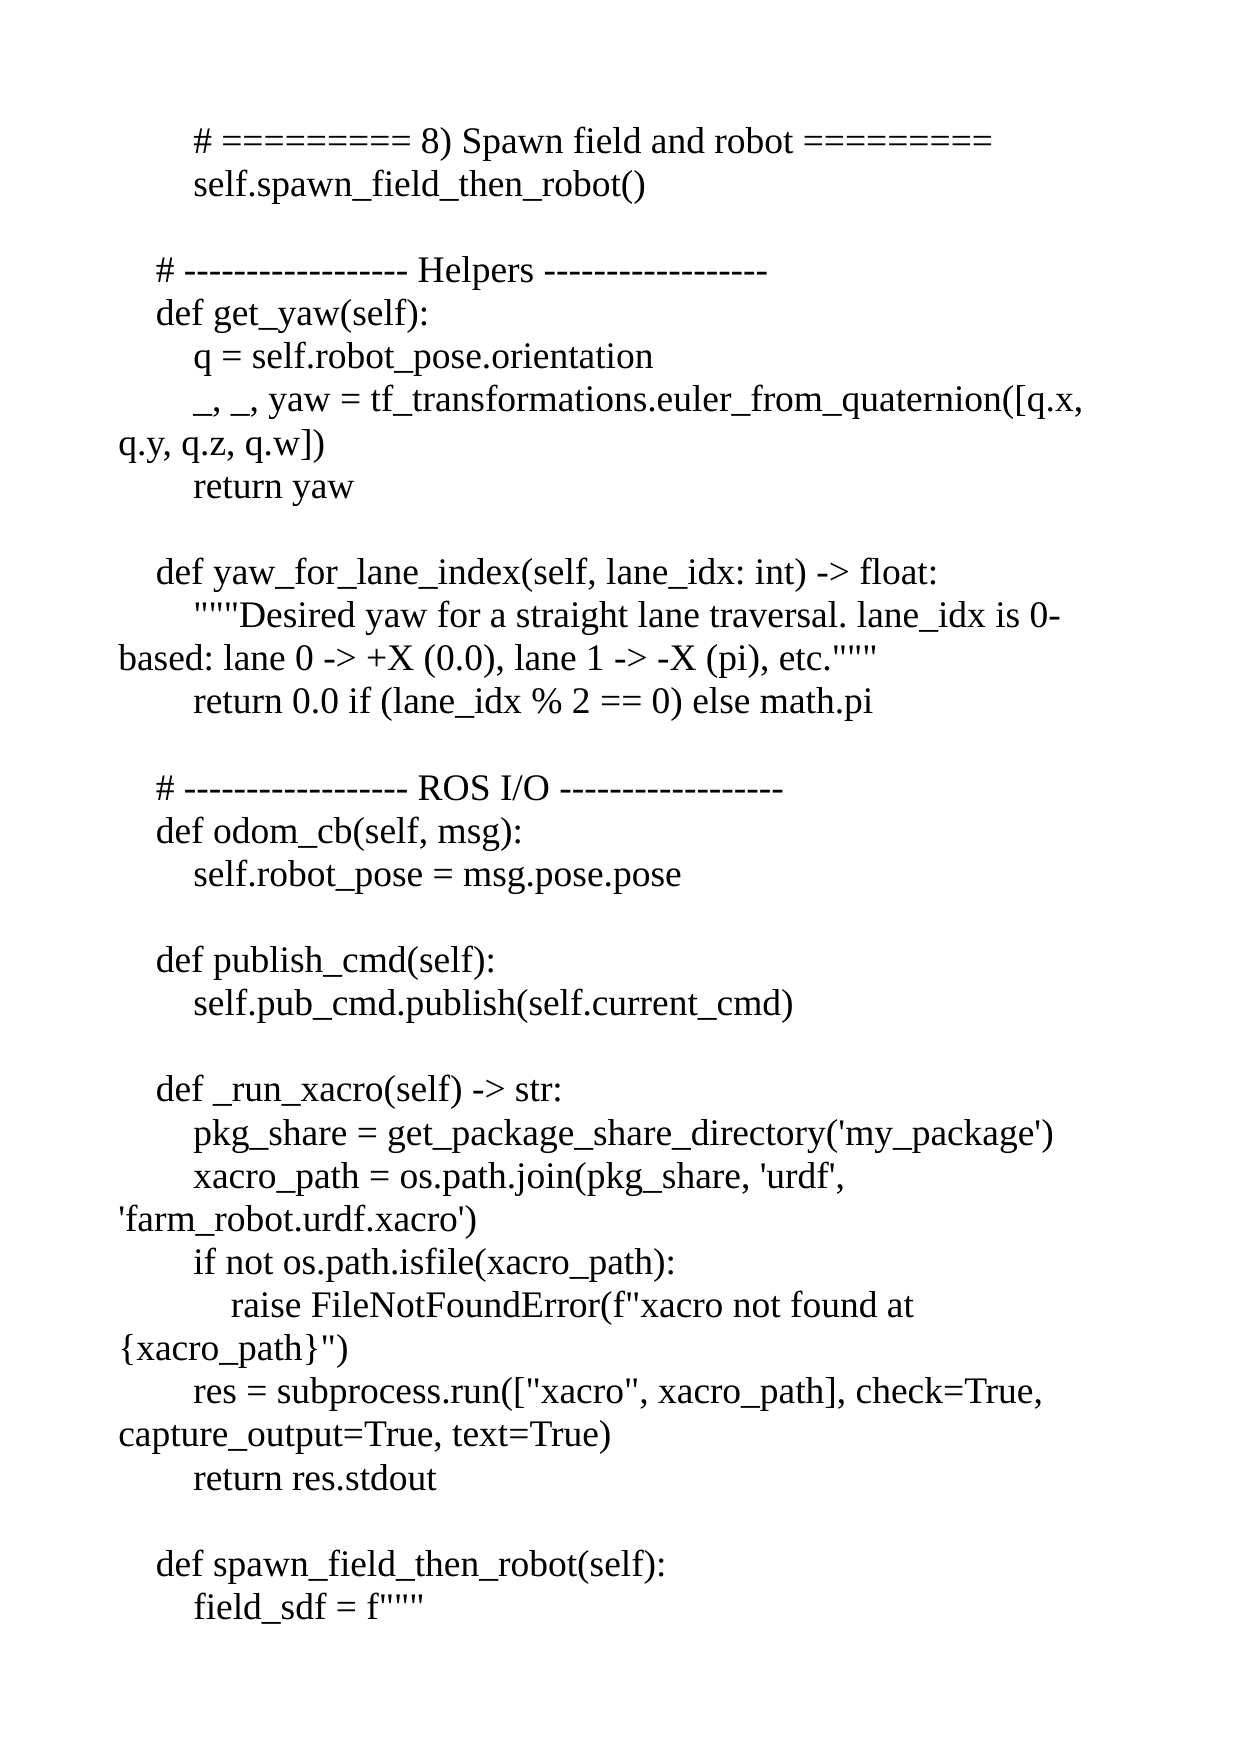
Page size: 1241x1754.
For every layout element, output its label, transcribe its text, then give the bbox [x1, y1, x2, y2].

text def get_yaw(self): [118, 291, 1122, 334]
text """Desired yaw for a straight lane traversal. lane_idx is 0-based: lane 0 -> +X (0.0), lane 1 -> -X (pi), etc.""" [118, 592, 1122, 679]
text self.pub_cmd.publish(self.current_cmd) [118, 981, 1122, 1024]
text self.spawn_field_then_robot() [118, 161, 1122, 204]
text pkg_share = get_package_share_directory('my_package') [118, 1110, 1122, 1153]
text _, _, yaw = tf_transformations.euler_from_quaternion([q.x, q.y, q.z, q.w]) [118, 377, 1122, 463]
text return res.stdout [118, 1455, 1122, 1498]
text if not os.path.isfile(xacro_path): [118, 1239, 1122, 1282]
text def _run_xacro(self) -> str: [118, 1067, 1122, 1110]
text def spawn_field_then_robot(self): [118, 1541, 1122, 1584]
text return yaw [118, 463, 1122, 506]
text return 0.0 if (lane_idx % 2 == 0) else math.pi [118, 679, 1122, 722]
text def odom_cb(self, msg): [118, 808, 1122, 851]
text xacro_path = os.path.join(pkg_share, 'urdf', 'farm_robot.urdf.xacro') [118, 1153, 1122, 1239]
text q = self.robot_pose.orientation [118, 334, 1122, 377]
text def yaw_for_lane_index(self, lane_idx: int) -> float: [118, 549, 1122, 592]
text res = subprocess.run(["xacro", xacro_path], check=True, capture_output=True, text=True) [118, 1369, 1122, 1455]
text self.robot_pose = msg.pose.pose [118, 851, 1122, 894]
text field_sdf = f""" [118, 1584, 1122, 1627]
text # ------------------ Helpers ------------------ [118, 247, 1122, 291]
text # ------------------ ROS I/O ------------------ [118, 765, 1122, 808]
text def publish_cmd(self): [118, 937, 1122, 981]
text raise FileNotFoundError(f"xacro not found at {xacro_path}") [118, 1282, 1122, 1369]
text # ========= 8) Spawn field and robot ========= [118, 118, 1122, 161]
